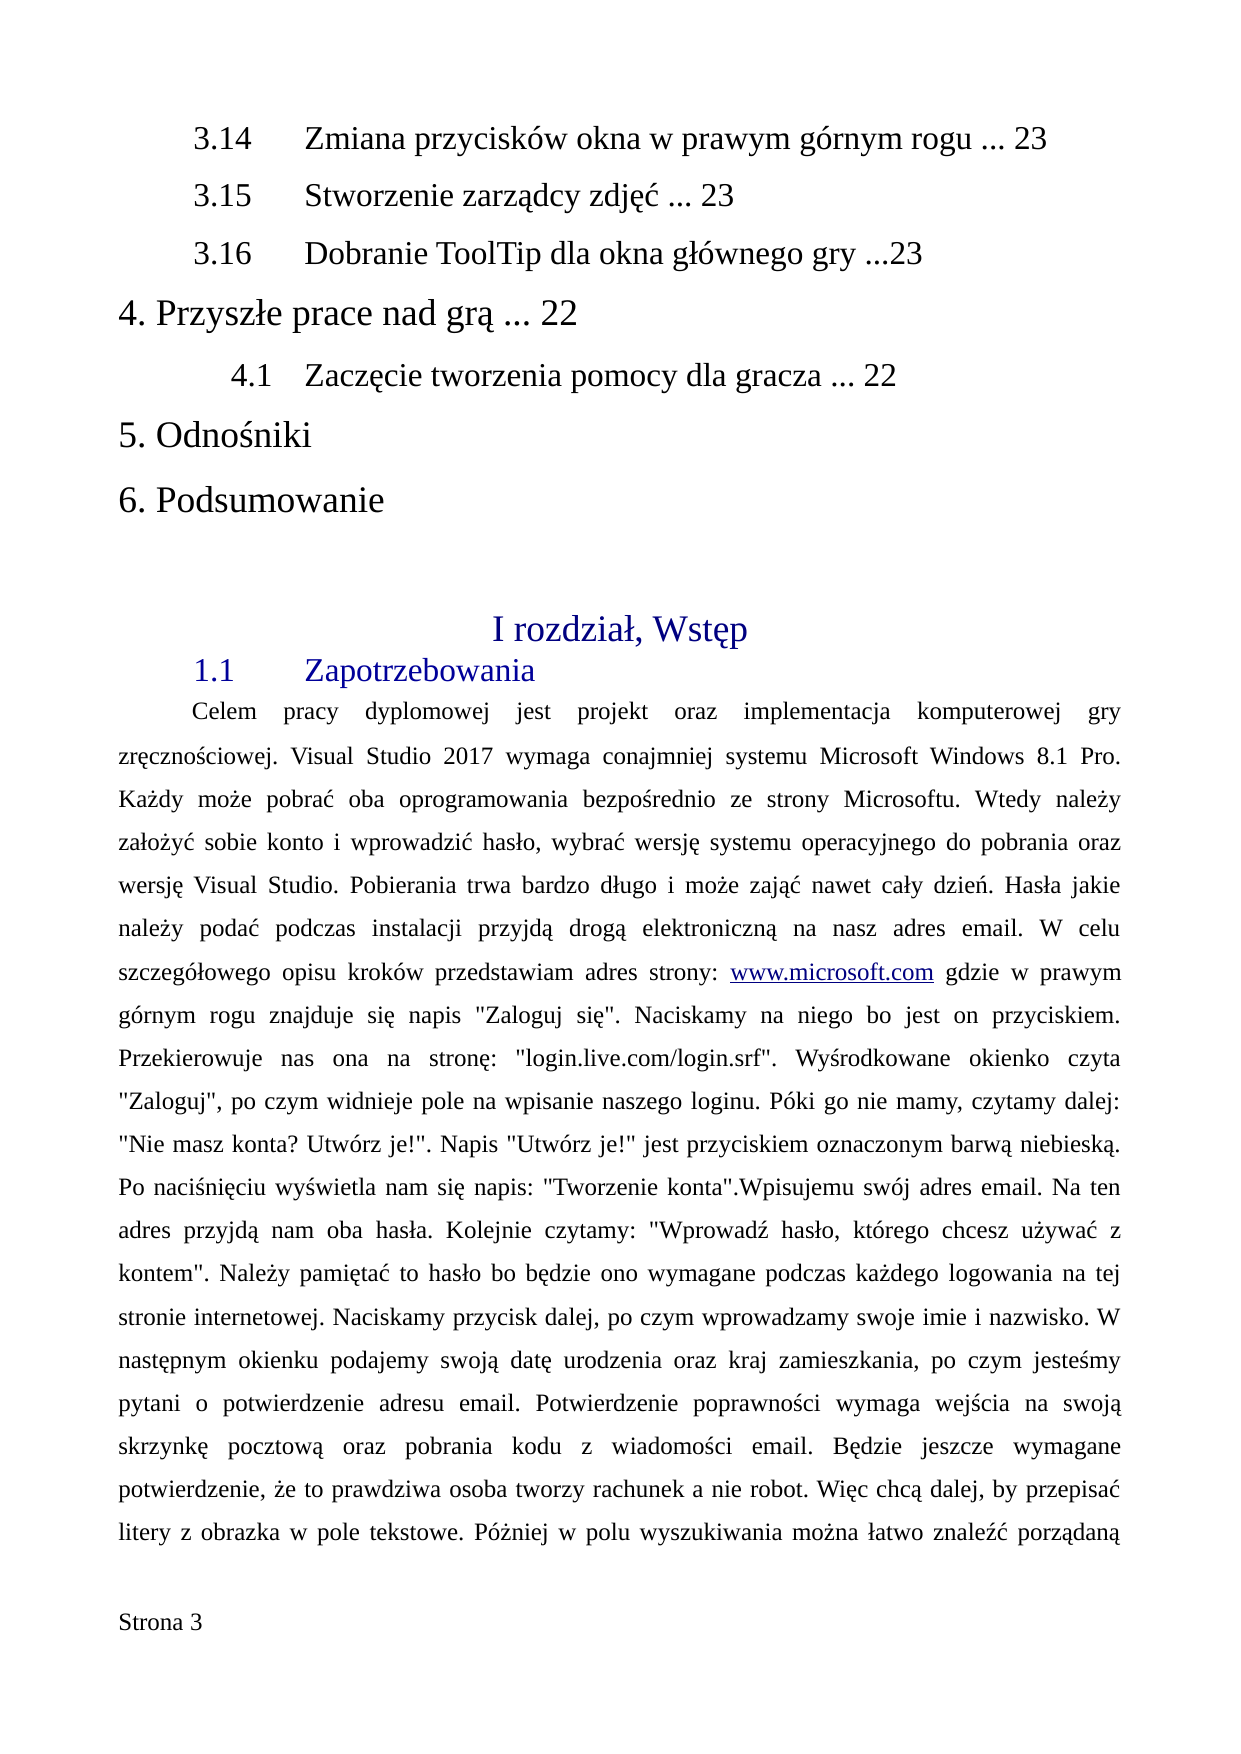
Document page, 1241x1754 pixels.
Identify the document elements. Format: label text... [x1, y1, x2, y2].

text 4. Przyszłe prace nad grą ... 22 [118, 291, 1122, 334]
list Zmiana przycisków okna w prawym górnym rogu ... 23 [193, 118, 1122, 156]
text I rozdział, Wstęp [118, 607, 1122, 650]
text 6. Podsumowanie [118, 477, 1122, 521]
list Stworzenie zarządcy zdjęć ... 23 [193, 176, 1122, 214]
list Dobranie ToolTip dla okna głównego gry ...23 [193, 233, 1122, 271]
text 5. Odnośniki [118, 413, 1122, 456]
list Zapotrzebowania [193, 650, 1122, 688]
text Celem pracy dyplomowej jest projekt oraz implementacja komputerowej gry zręcznościowej. Visual Studio 2017 wymaga conajmniej systemu Microsoft Windows 8.1 Pro. Każdy może pobrać oba oprogramowania bezpośrednio ze strony Microsoftu. Wtedy należy założyć sobie konto i wprowadzić hasło, wybrać wersję systemu operacyjnego do pobrania oraz wersję Visual Studio. Pobierania trwa bardzo długo i może zająć nawet cały dzień. Hasła jakie należy podać podczas instalacji przyjdą drogą elektroniczną na nasz adres email. W celu szczegółowego opisu kroków przedstawiam adres strony: www.microsoft.com gdzie w prawym górnym rogu znajduje się napis "Zaloguj się". Naciskamy na niego bo jest on przyciskiem. Przekierowuje nas ona na stronę: "login.live.com/login.srf". Wyśrodkowane okienko czyta "Zaloguj", po czym widnieje pole na wpisanie naszego loginu. Póki go nie mamy, czytamy dalej: "Nie masz konta? Utwórz je!". Napis "Utwórz je!" jest przyciskiem oznaczonym barwą niebieską. Po naciśnięciu wyświetla nam się napis: "Tworzenie konta".Wpisujemu swój adres email. Na ten adres przyjdą nam oba hasła. Kolejnie czytamy: "Wprowadź hasło, którego chcesz używać z kontem". Należy pamiętać to hasło bo będzie ono wymagane podczas każdego logowania na tej stronie internetowej. Naciskamy przycisk dalej, po czym wprowadzamy swoje imie i nazwisko. W następnym okienku podajemy swoją datę urodzenia oraz kraj zamieszkania, po czym jesteśmy pytani o potwierdzenie adresu email. Potwierdzenie poprawności wymaga wejścia na swoją skrzynkę pocztową oraz pobrania kodu z wiadomości email. Będzie jeszcze wymagane potwierdzenie, że to prawdziwa osoba tworzy rachunek a nie robot. Więc chcą dalej, by przepisać litery z obrazka w pole tekstowe. Póżniej w polu wyszukiwania można łatwo znaleźć porządaną [118, 688, 1122, 1546]
list 4.1 Zaczęcie tworzenia pomocy dla gracza ... 22 [193, 355, 1122, 394]
